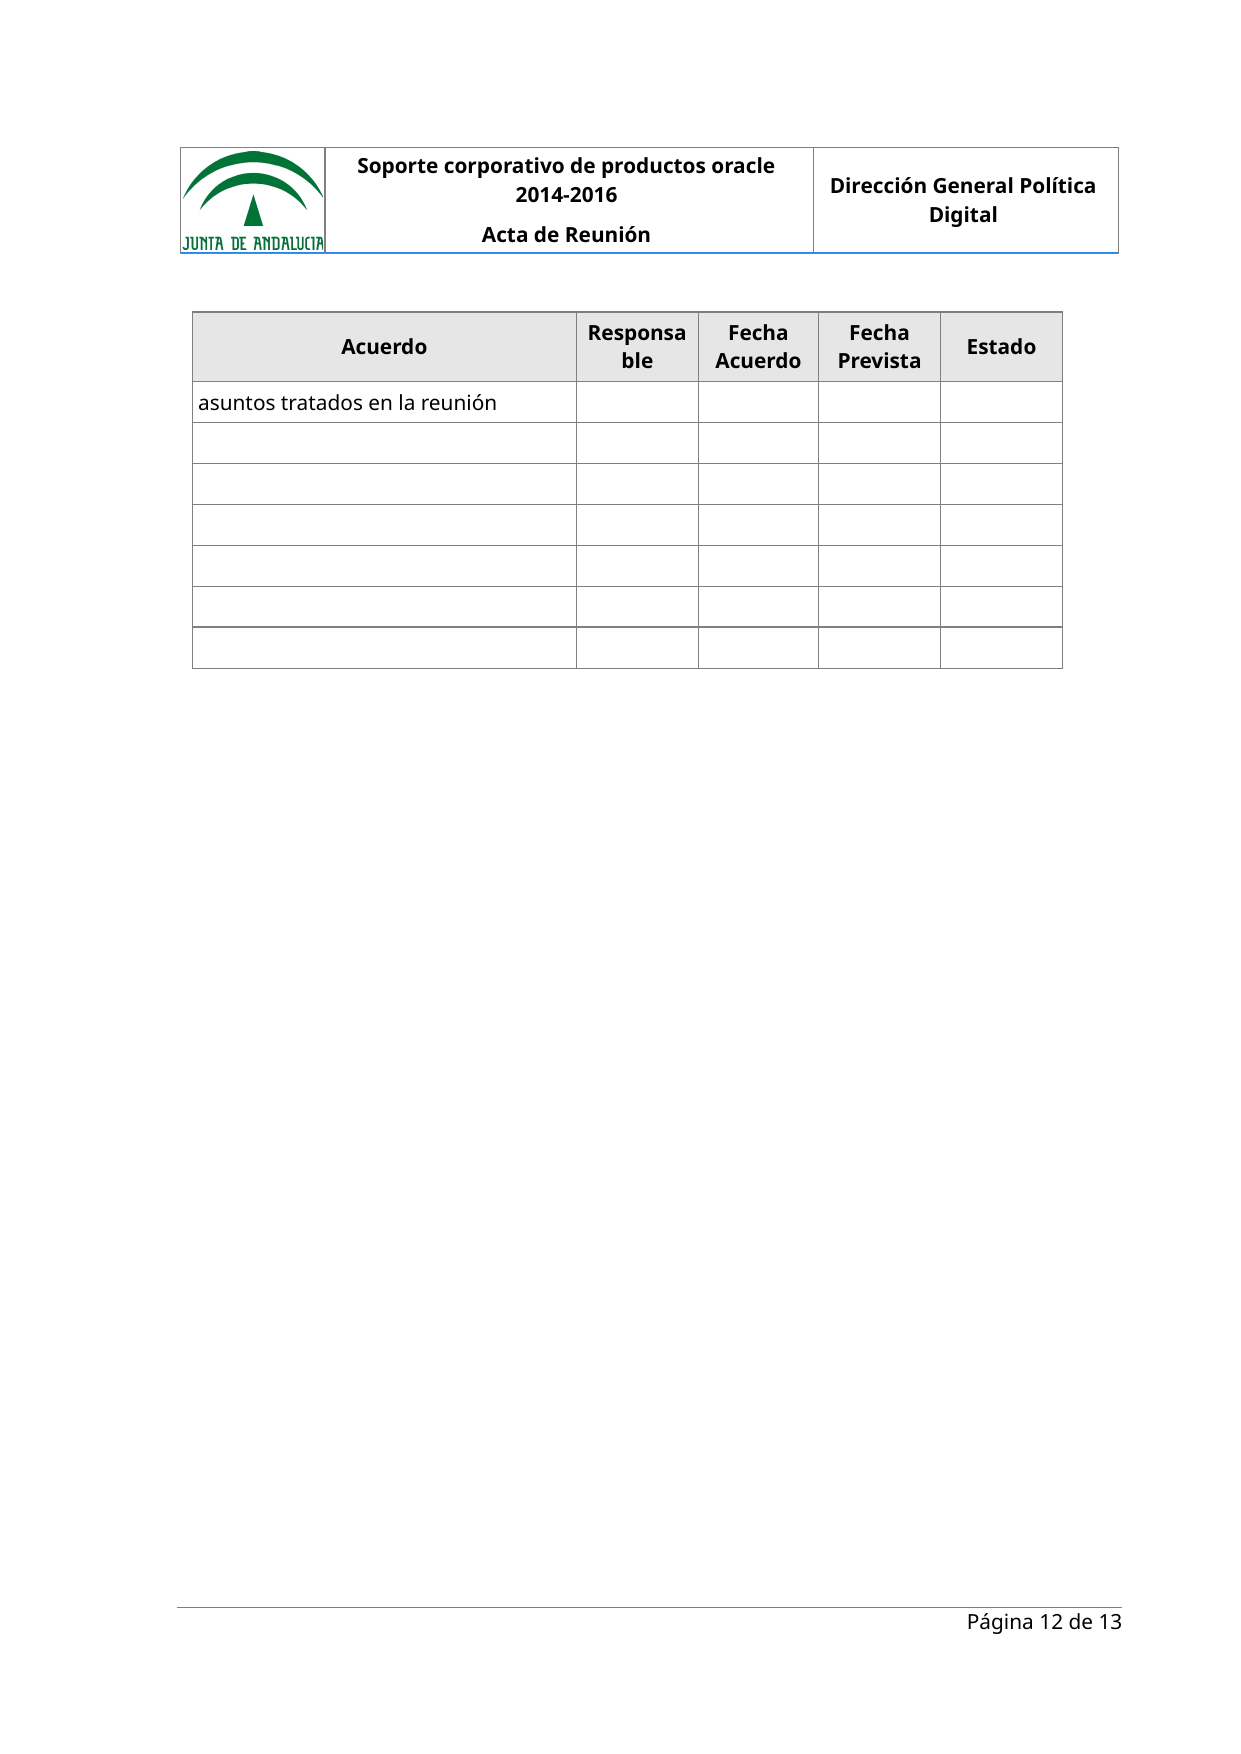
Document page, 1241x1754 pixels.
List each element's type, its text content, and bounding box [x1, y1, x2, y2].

table_cell [941, 505, 1062, 544]
table_cell [819, 628, 940, 667]
table_header Acuerdo [193, 313, 576, 381]
table_cell [941, 382, 1062, 422]
picture [182, 151, 324, 250]
table_cell [699, 505, 818, 544]
table_cell [193, 587, 576, 626]
table_cell [699, 546, 818, 586]
table_cell [941, 423, 1062, 463]
table_cell [941, 587, 1062, 626]
table_cell [699, 423, 818, 463]
table_cell [699, 382, 818, 422]
table_cell [193, 505, 576, 544]
table_header Fecha Acuerdo [699, 313, 818, 381]
table_cell [941, 546, 1062, 586]
table_cell [819, 382, 940, 422]
table_cell [193, 423, 576, 463]
table_cell [819, 505, 940, 544]
table_cell [699, 587, 818, 626]
table_cell [819, 546, 940, 586]
table_cell [577, 382, 698, 422]
table_cell [699, 464, 818, 504]
table_cell asuntos tratados en la reunión [193, 382, 576, 422]
table_cell [819, 464, 940, 504]
table_cell [819, 587, 940, 626]
table_cell [577, 464, 698, 504]
table_cell [577, 423, 698, 463]
table_cell [941, 628, 1062, 667]
table_cell [819, 423, 940, 463]
table_cell [577, 546, 698, 586]
table_header Estado [941, 313, 1062, 381]
table_cell [577, 587, 698, 626]
table_cell [193, 464, 576, 504]
table_cell [577, 628, 698, 667]
table_cell [699, 628, 818, 667]
table_cell [577, 505, 698, 544]
table_cell [941, 464, 1062, 504]
table_cell [193, 546, 576, 586]
table_header Fecha Prevista [819, 313, 940, 381]
table_cell [193, 628, 576, 667]
table_header Responsable [577, 313, 698, 381]
